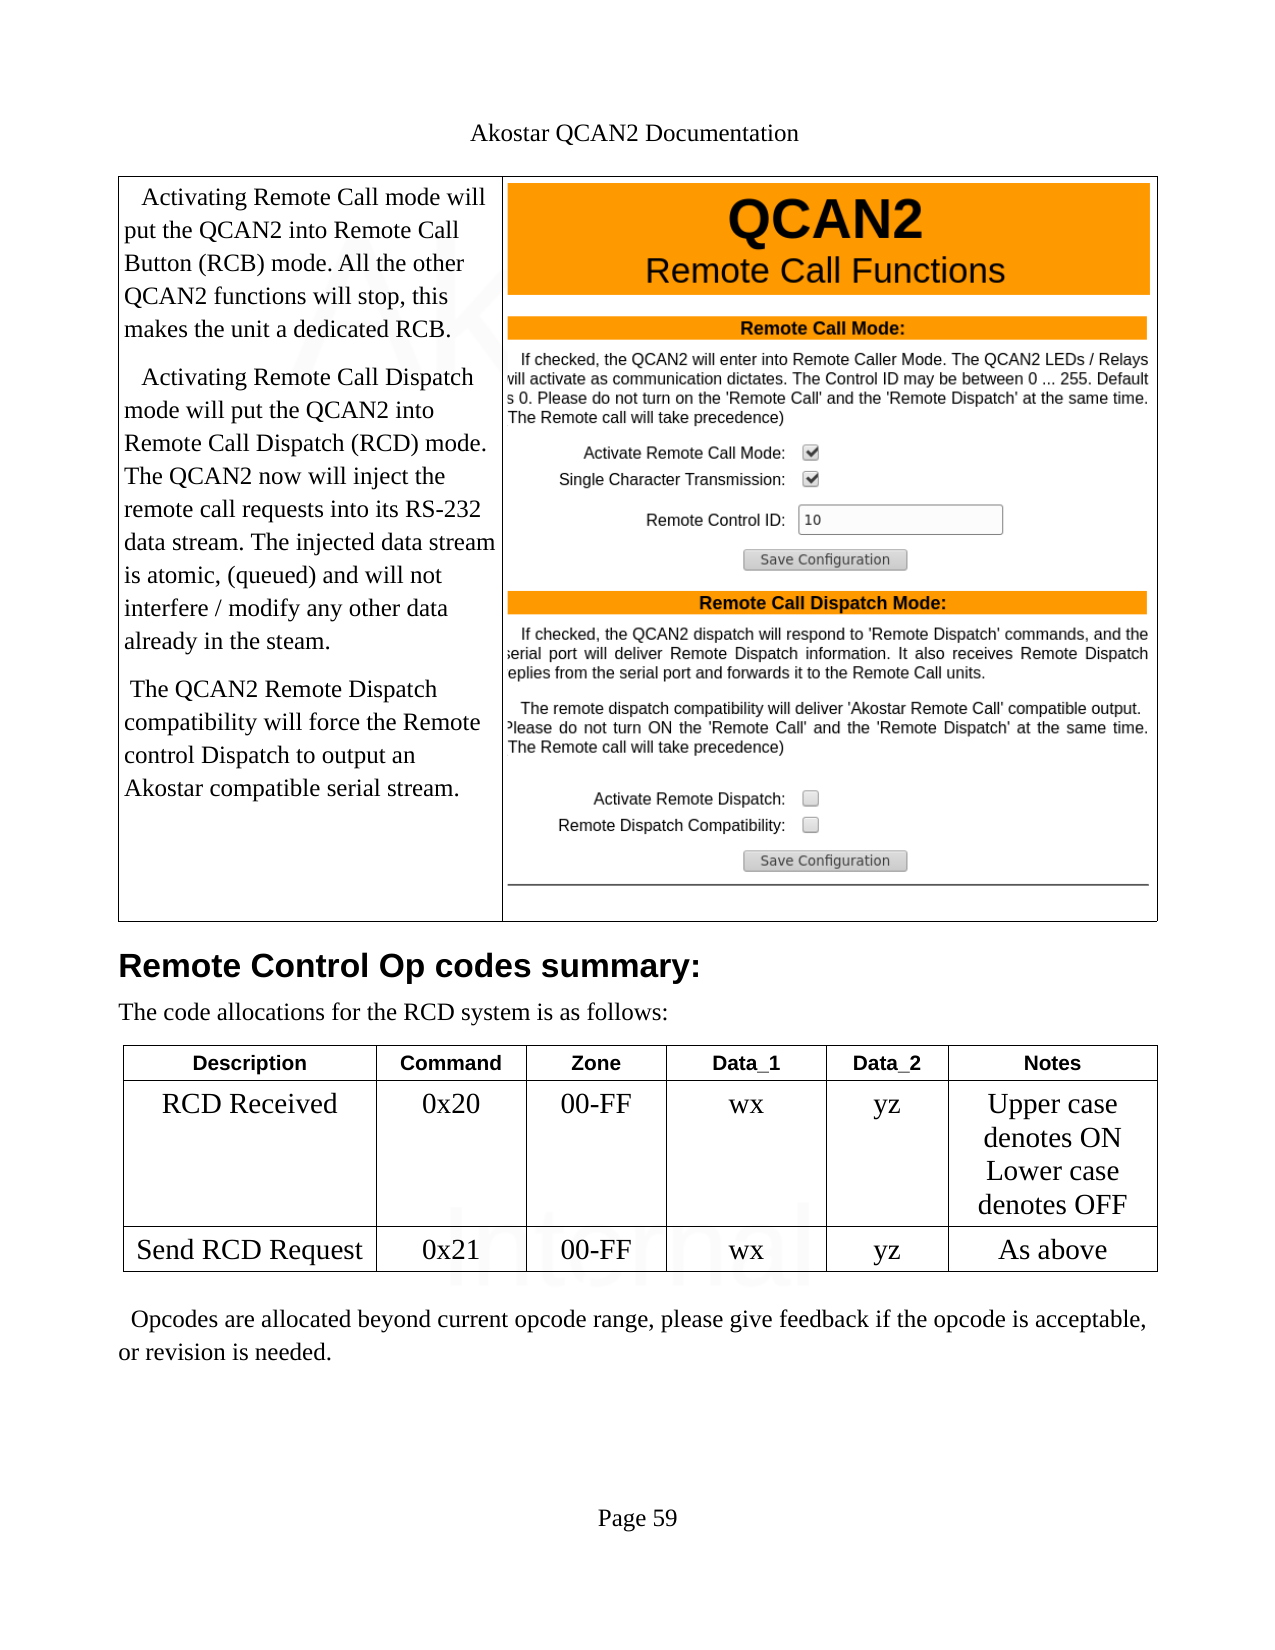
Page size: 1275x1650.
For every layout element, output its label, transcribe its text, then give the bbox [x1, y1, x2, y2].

table_cell RCD Received [124, 1081, 376, 1226]
table_header Data_2 [827, 1046, 948, 1080]
picture [507, 182, 1152, 887]
table_cell 00-FF [527, 1081, 666, 1226]
subtitle Remote Control Op codes summary: [118, 946, 1157, 985]
table_cell yz [827, 1227, 948, 1271]
table_cell wx [667, 1227, 826, 1271]
table_header Description [124, 1046, 376, 1080]
table_cell 0x21 [377, 1227, 526, 1271]
table_cell wx [667, 1081, 826, 1226]
text Opcodes are allocated beyond current opcode range, please give feedback if the opcode is acceptable, or revision is needed. [118, 1271, 1157, 1366]
table_cell Upper case denotes ON Lower case denotes OFF [949, 1081, 1157, 1226]
table_header Command [377, 1046, 526, 1080]
text The code allocations for the RCD system is as follows: [118, 997, 1157, 1026]
table_header Notes [949, 1046, 1157, 1080]
table_header Data_1 [667, 1046, 826, 1080]
table_cell yz [827, 1081, 948, 1226]
table_cell Send RCD Request [124, 1227, 376, 1271]
table_cell 00-FF [527, 1227, 666, 1271]
table_cell As above [949, 1227, 1157, 1271]
table_header [503, 177, 1157, 921]
table_header Activating Remote Call mode will put the QCAN2 into Remote Call Button (RCB) mode. All the other QCAN2 functions will stop, this makes the unit a dedicated RCB. Activating Remote Call Dispatch mode will put the QCAN2 into Remote Call Dispatch (RCD) mode. The QCAN2 now will inject the remote call requests into its RS-232 data stream. The injected data stream is atomic, (queued) and will not interfere / modify any other data already in the steam. The QCAN2 Remote Dispatch compatibility will force the Remote control Dispatch to output an Akostar compatible serial stream. [119, 177, 502, 921]
table_cell 0x20 [377, 1081, 526, 1226]
table_header Zone [527, 1046, 666, 1080]
